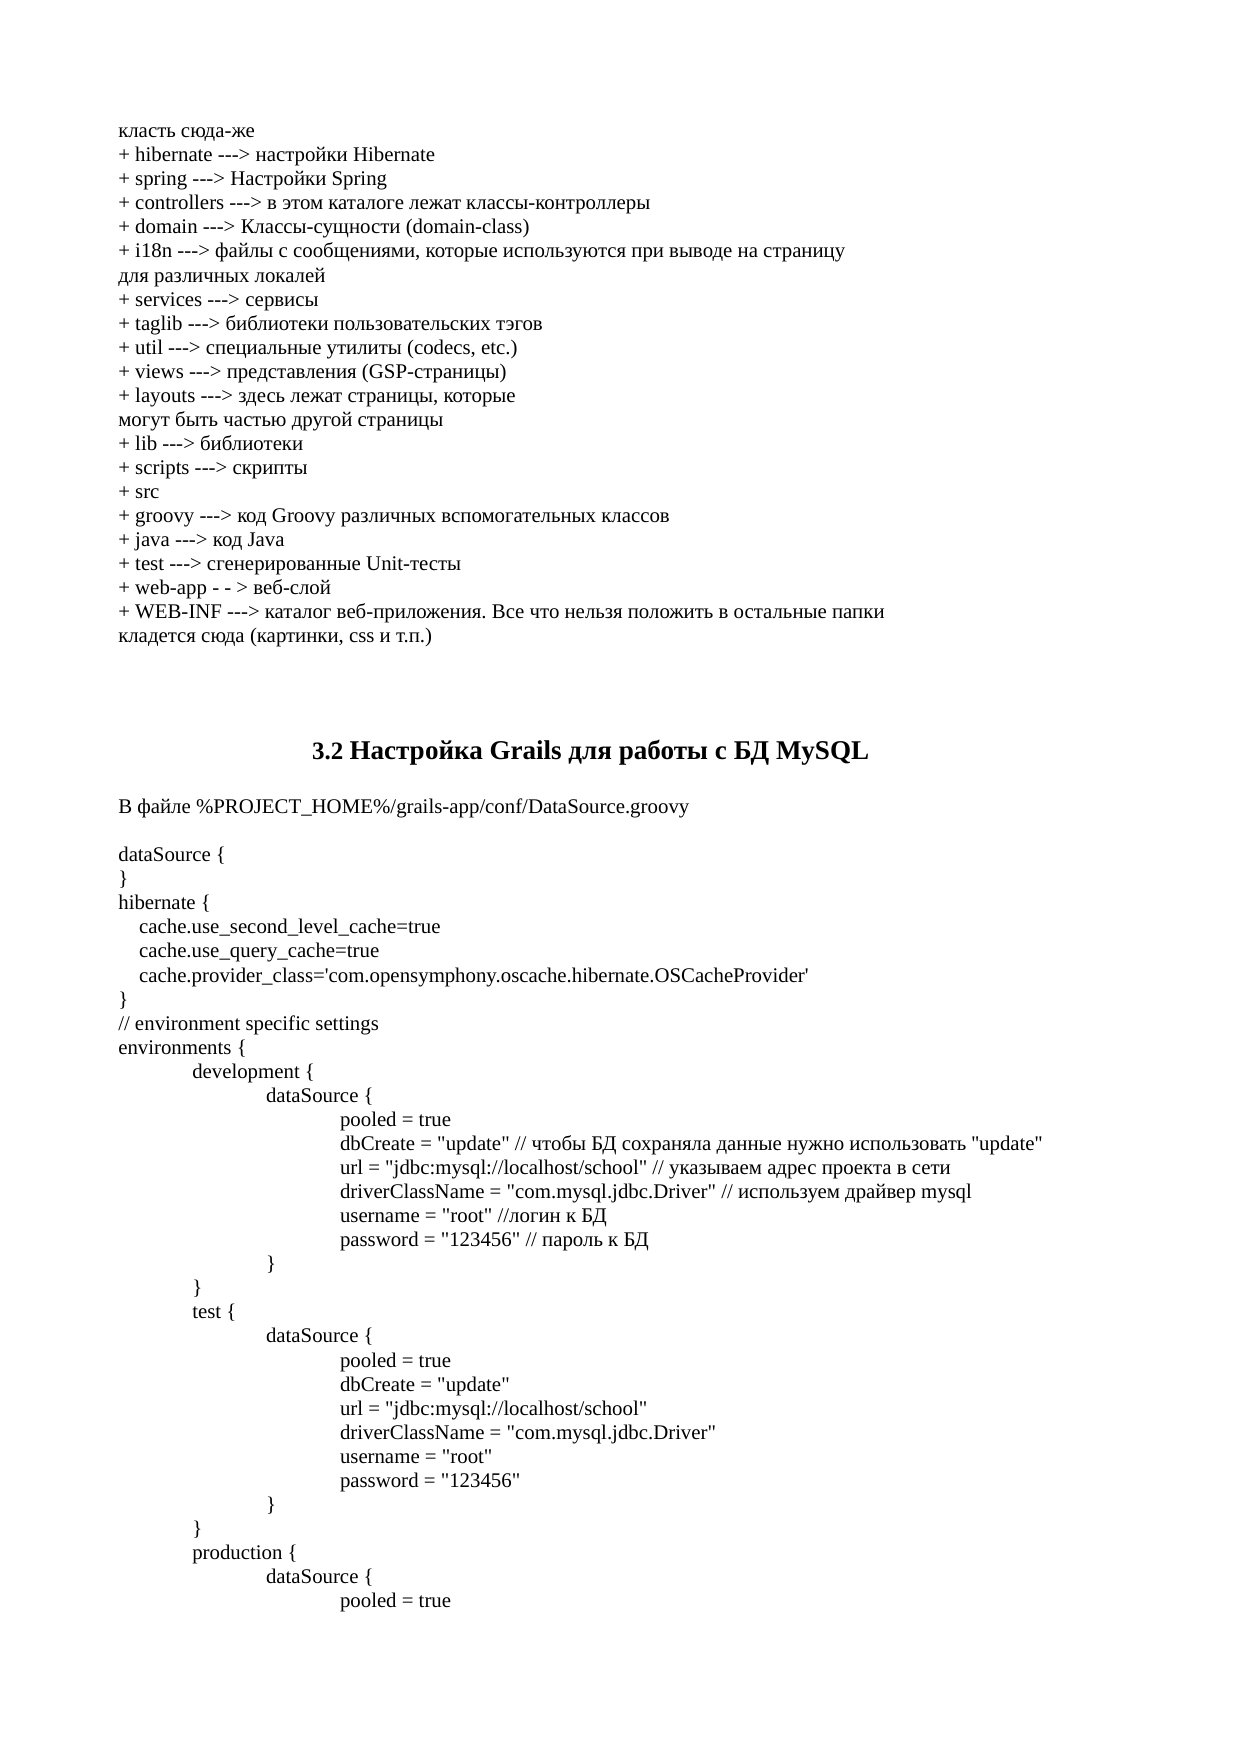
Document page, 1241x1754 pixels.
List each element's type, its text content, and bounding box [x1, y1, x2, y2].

text В файле %PROJECT_HOME%/grails-app/conf/DataSource.groovy dataSource { } hibernate { cache.use_second_level_cache=true cache.use_query_cache=true cache.provider_class='com.opensymphony.oscache.hibernate.OSCacheProvider' } // environment specific settings environments { development { dataSource { pooled = true dbCreate = "update" // чтобы БД сохраняла данные нужно использовать ''update'' url = "jdbc:mysql://localhost/school" // указываем адрес проекта в сети driverClassName = "com.mysql.jdbc.Driver" // используем драйвер mysql username = "root" //логин к БД password = "123456" // пароль к БД } } test { dataSource { pooled = true dbCreate = "update" url = "jdbc:mysql://localhost/school" driverClassName = "com.mysql.jdbc.Driver" username = "root" password = "123456" } } production { dataSource { pooled = true [118, 765, 1122, 1612]
text класть сюда-же + hibernate ---> настройки Hibernate + spring ---> Настройки Spring + controllers ---> в этом каталоге лежат классы-контроллеры + domain ---> Классы-сущности (domain-class) + i18n ---> файлы с сообщениями, которые используются при выводе на страницу для различных локалей + services ---> сервисы + taglib ---> библиотеки пользовательских тэгов + util ---> специальные утилиты (codecs, etc.) + views ---> представления (GSP-страницы) + layouts ---> здесь лежат страницы, которые могут быть частью другой страницы + lib ---> библиотеки + scripts ---> скрипты + src + groovy ---> код Groovy различных вспомогательных классов + java ---> код Java + test ---> сгенерированные Unit-тесты + web-app - - > веб-слой + WEB-INF ---> каталог веб-приложения. Все что нельзя положить в остальные папки кладется сюда (картинки, css и т.п.) [118, 118, 1122, 676]
text 3.2 Настройка Grails для работы с БД MySQL [118, 705, 1122, 765]
